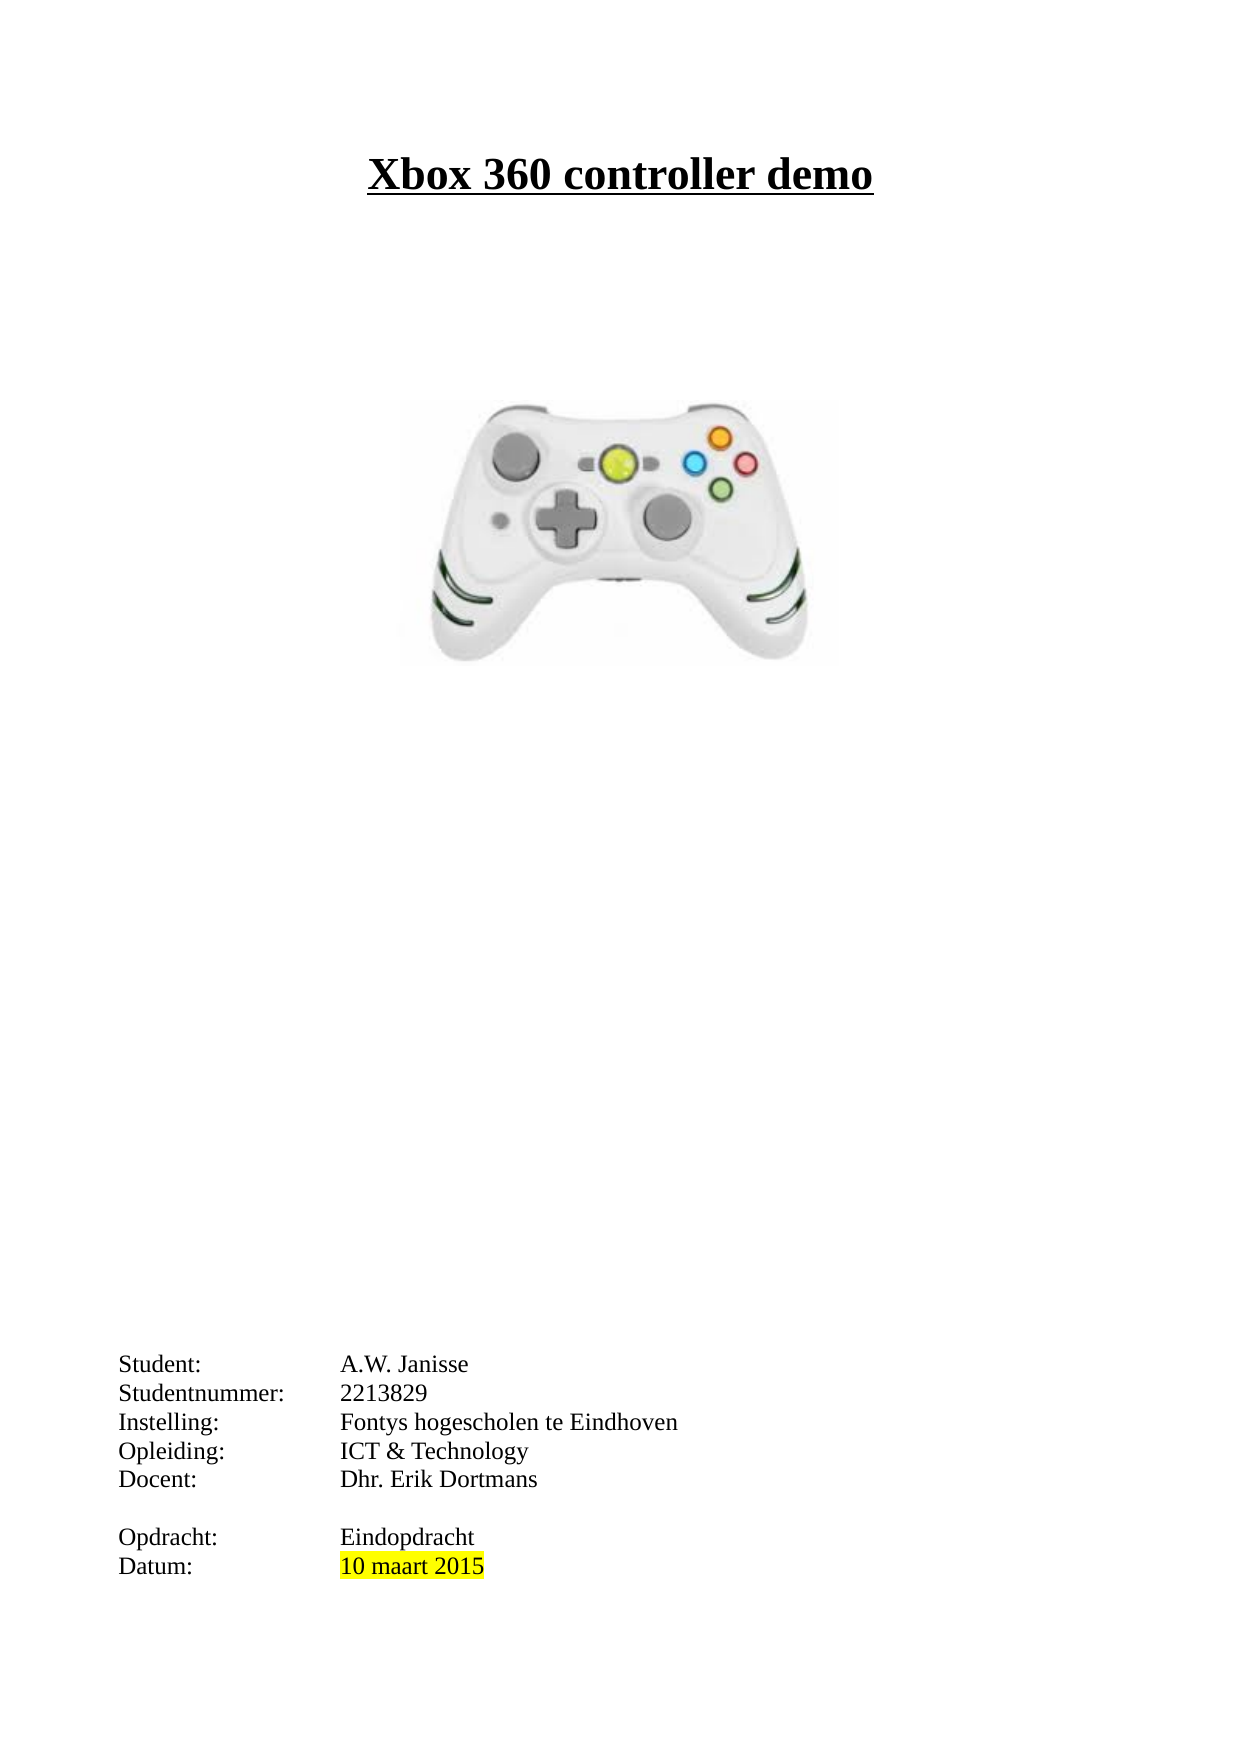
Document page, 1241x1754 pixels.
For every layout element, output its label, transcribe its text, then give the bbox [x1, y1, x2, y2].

picture [392, 400, 848, 666]
text Docent: Dhr. Erik Dortmans [118, 1464, 1122, 1493]
text Opdracht: Eindopdracht [118, 1522, 1122, 1551]
text Xbox 360 controller demo [118, 147, 1122, 199]
text Studentnummer: 2213829 [118, 1378, 1122, 1407]
text Datum: 10 maart 2015 [118, 1551, 1122, 1579]
text Instelling: Fontys hogescholen te Eindhoven [118, 1407, 1122, 1436]
text Student: A.W. Janisse [118, 1349, 1122, 1378]
text Opleiding: ICT & Technology [118, 1436, 1122, 1464]
